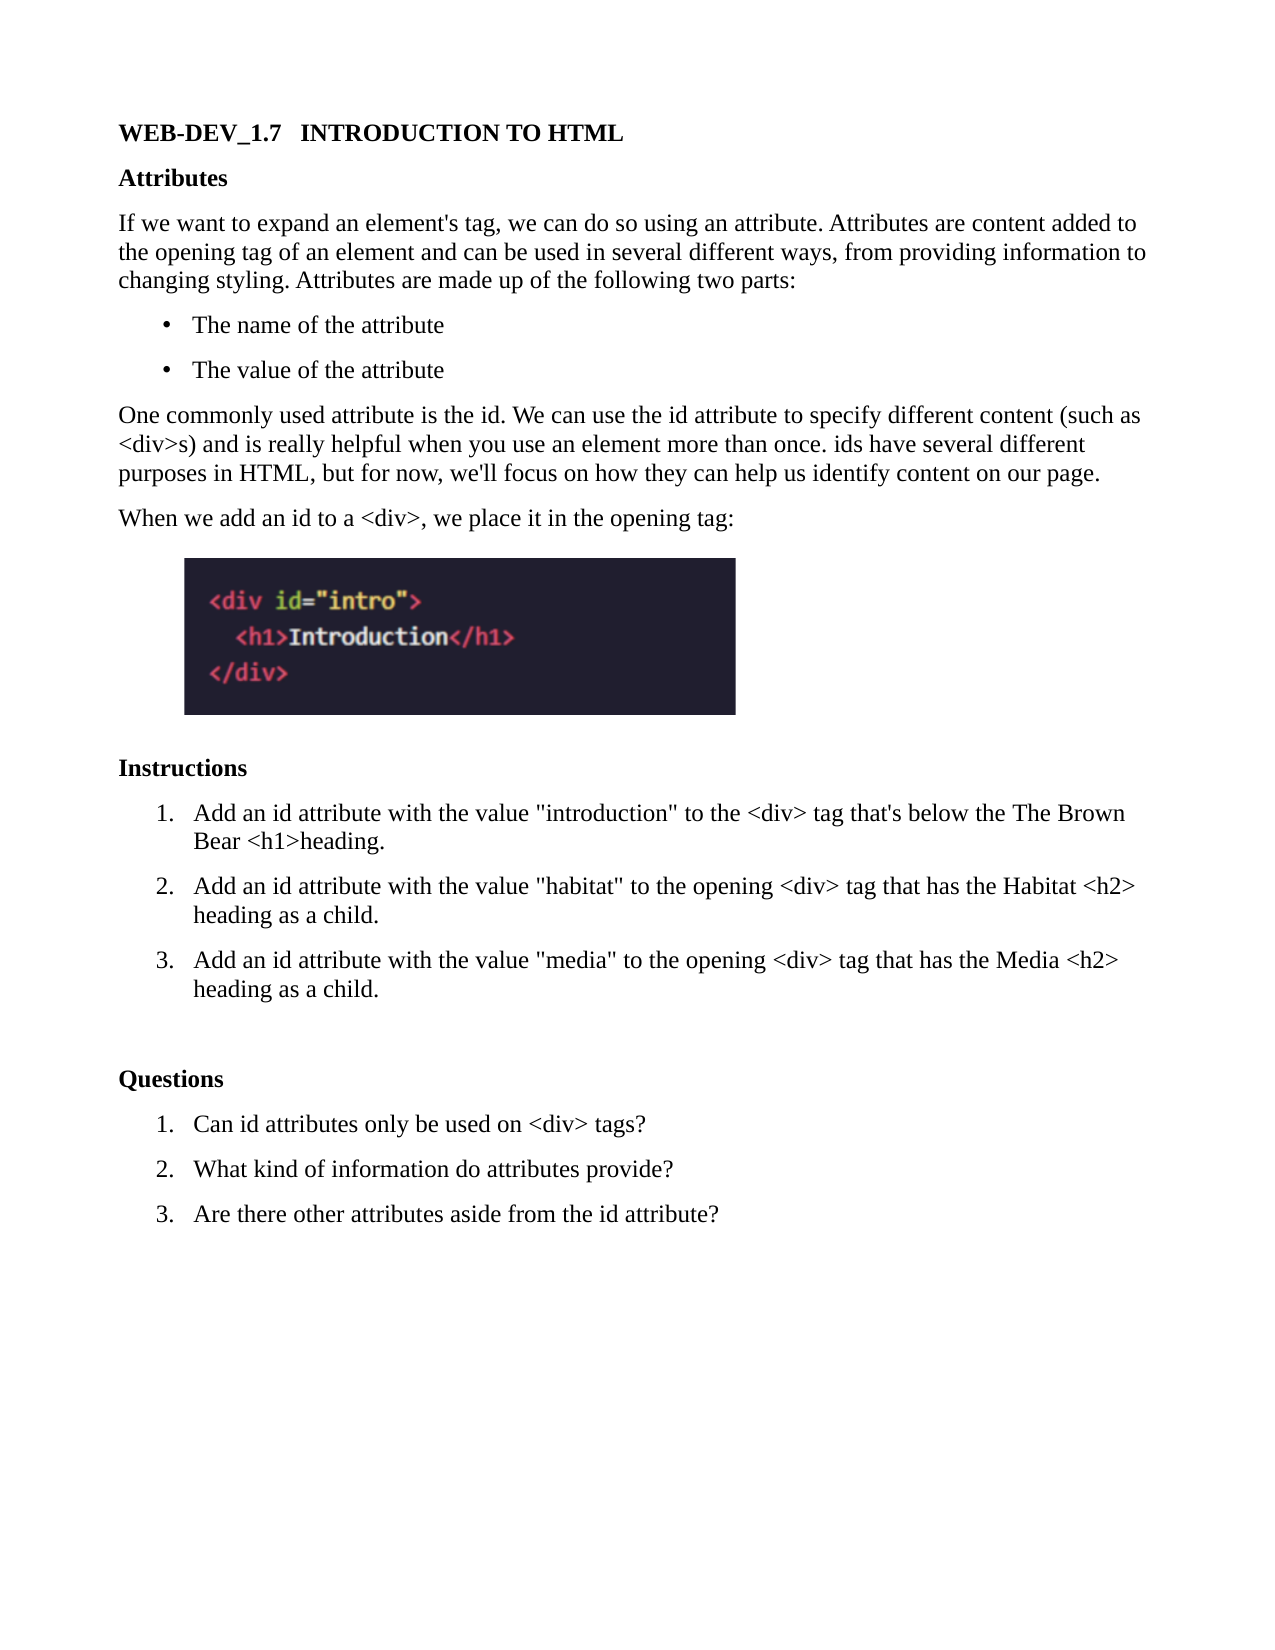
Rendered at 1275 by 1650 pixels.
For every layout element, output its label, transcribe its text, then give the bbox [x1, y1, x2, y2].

text When we add an id to a <div>, we place it in the opening tag: [118, 503, 1157, 532]
list Add an id attribute with the value "media" to the opening <div> tag that has the Media <h2> heading as a child. [156, 945, 1157, 1003]
list The name of the attribute [162, 311, 1157, 339]
list The value of the attribute [162, 356, 1157, 384]
text One commonly used attribute is the id. We can use the id attribute to specify different content (such as <div>s) and is really helpful when you use an element more than once. ids have several different purposes in HTML, but for now, we'll focus on how they can help us identify content on our page. [118, 401, 1157, 487]
list Add an id attribute with the value "introduction" to the <div> tag that's below the The Brown Bear <h1>heading. [156, 798, 1157, 855]
text Questions [118, 1064, 1157, 1093]
list Can id attributes only be used on <div> tags? [156, 1109, 1157, 1138]
text Instructions [118, 753, 1157, 781]
text If we want to expand an element's tag, we can do so using an attribute. Attributes are content added to the opening tag of an element and can be used in several different ways, from providing information to changing styling. Attributes are made up of the following two parts: [118, 208, 1157, 294]
list What kind of information do attributes provide? [156, 1154, 1157, 1183]
picture [184, 558, 736, 715]
text WEB-DEV_1.7 INTRODUCTION TO HTML [118, 118, 1157, 147]
subtitle Attributes [118, 163, 1157, 192]
list Add an id attribute with the value "habitat" to the opening <div> tag that has the Habitat <h2> heading as a child. [156, 871, 1157, 929]
list Are there other attributes aside from the id attribute? [156, 1199, 1157, 1228]
